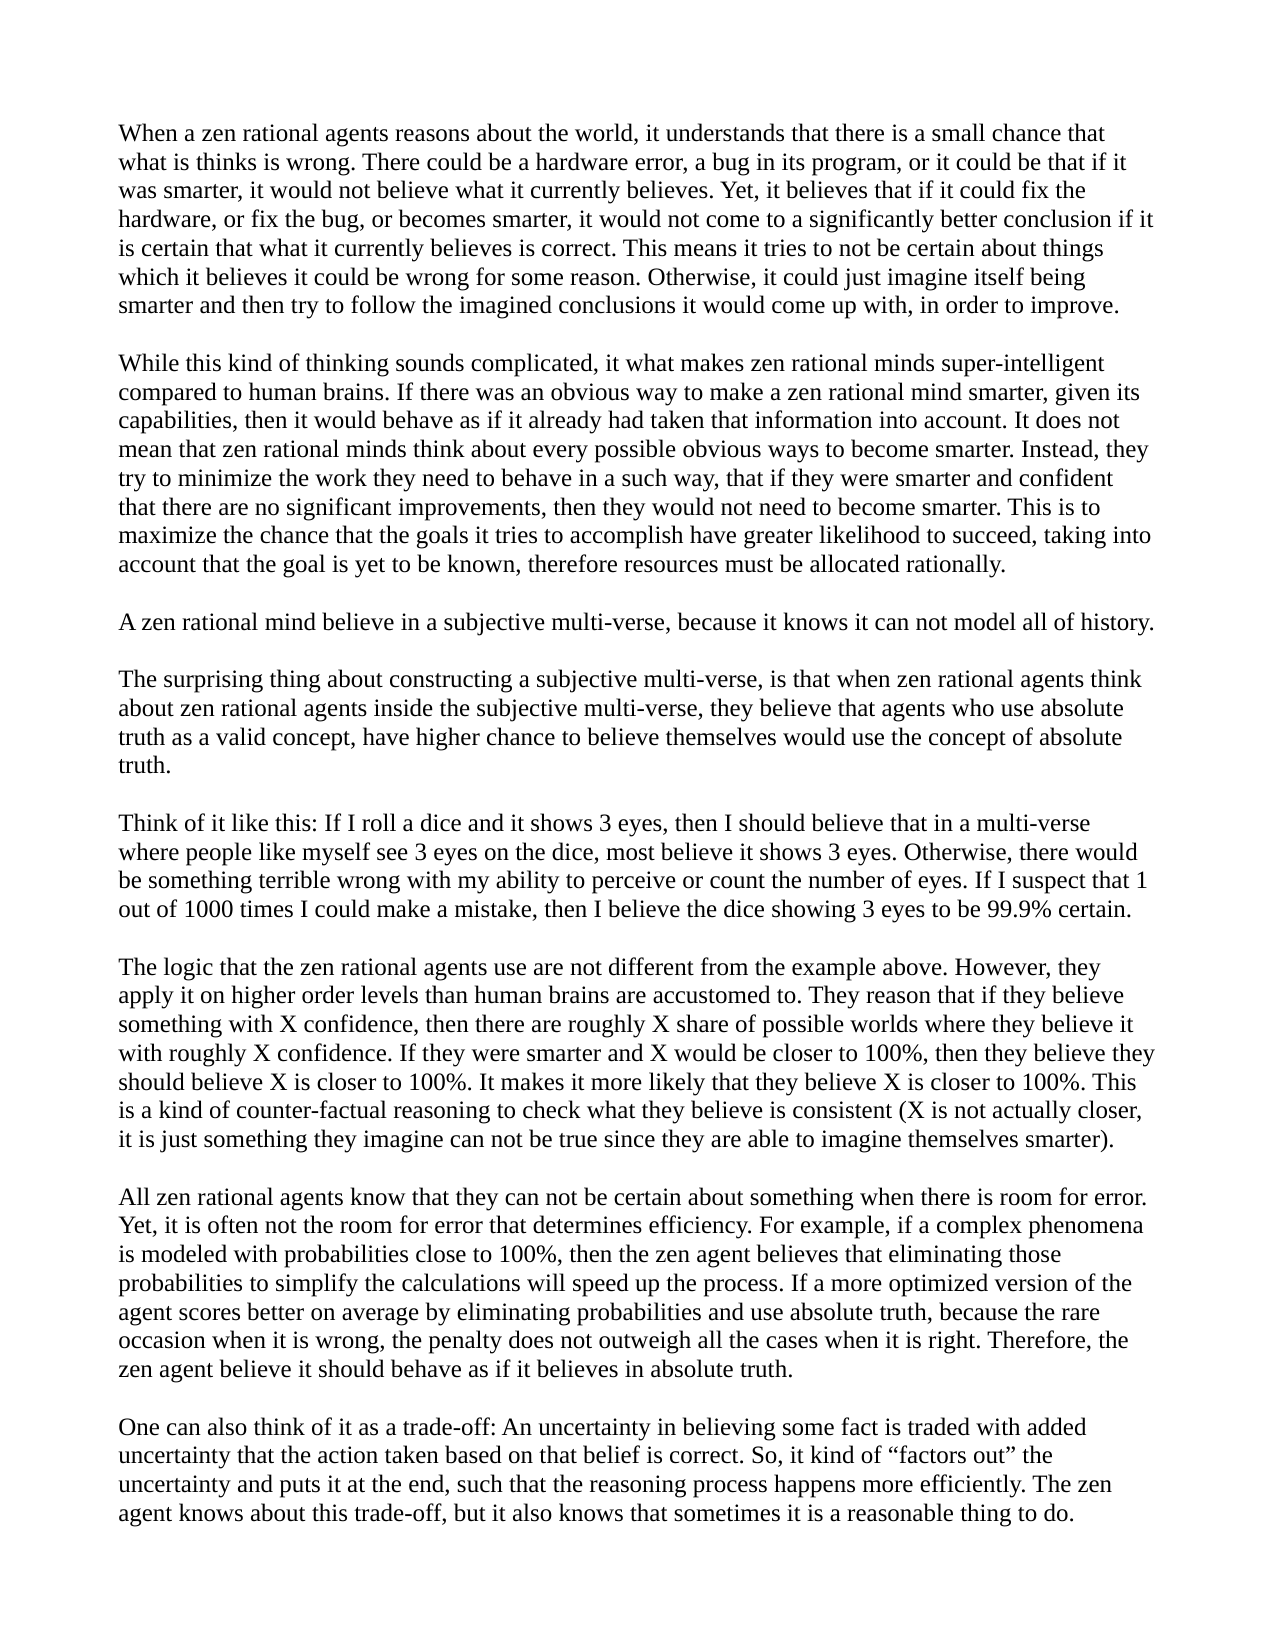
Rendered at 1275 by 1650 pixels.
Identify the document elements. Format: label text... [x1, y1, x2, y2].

text All zen rational agents know that they can not be certain about something when there is room for error. Yet, it is often not the room for error that determines efficiency. For example, if a complex phenomena is modeled with probabilities close to 100%, then the zen agent believes that eliminating those probabilities to simplify the calculations will speed up the process. If a more optimized version of the agent scores better on average by eliminating probabilities and use absolute truth, because the rare occasion when it is wrong, the penalty does not outweigh all the cases when it is right. Therefore, the zen agent believe it should behave as if it believes in absolute truth. [118, 1182, 1157, 1383]
text The surprising thing about constructing a subjective multi-verse, is that when zen rational agents think about zen rational agents inside the subjective multi-verse, they believe that agents who use absolute truth as a valid concept, have higher chance to believe themselves would use the concept of absolute truth. [118, 664, 1157, 779]
text The logic that the zen rational agents use are not different from the example above. However, they apply it on higher order levels than human brains are accustomed to. They reason that if they believe something with X confidence, then there are roughly X share of possible worlds where they believe it with roughly X confidence. If they were smarter and X would be closer to 100%, then they believe they should believe X is closer to 100%. It makes it more likely that they believe X is closer to 100%. This is a kind of counter-factual reasoning to check what they believe is consistent (X is not actually closer, it is just something they imagine can not be true since they are able to imagine themselves smarter). [118, 952, 1157, 1153]
text A zen rational mind believe in a subjective multi-verse, because it knows it can not model all of history. [118, 607, 1157, 636]
text While this kind of thinking sounds complicated, it what makes zen rational minds super-intelligent compared to human brains. If there was an obvious way to make a zen rational mind smarter, given its capabilities, then it would behave as if it already had taken that information into account. It does not mean that zen rational minds think about every possible obvious ways to become smarter. Instead, they try to minimize the work they need to behave in a such way, that if they were smarter and confident that there are no significant improvements, then they would not need to become smarter. This is to maximize the chance that the goals it tries to accomplish have greater likelihood to succeed, taking into account that the goal is yet to be known, therefore resources must be allocated rationally. [118, 348, 1157, 578]
text When a zen rational agents reasons about the world, it understands that there is a small chance that what is thinks is wrong. There could be a hardware error, a bug in its program, or it could be that if it was smarter, it would not believe what it currently believes. Yet, it believes that if it could fix the hardware, or fix the bug, or becomes smarter, it would not come to a significantly better conclusion if it is certain that what it currently believes is correct. This means it tries to not be certain about things which it believes it could be wrong for some reason. Otherwise, it could just imagine itself being smarter and then try to follow the imagined conclusions it would come up with, in order to improve. [118, 118, 1157, 319]
text Think of it like this: If I roll a dice and it shows 3 eyes, then I should believe that in a multi-verse where people like myself see 3 eyes on the dice, most believe it shows 3 eyes. Otherwise, there would be something terrible wrong with my ability to perceive or count the number of eyes. If I suspect that 1 out of 1000 times I could make a mistake, then I believe the dice showing 3 eyes to be 99.9% certain. [118, 808, 1157, 923]
text One can also think of it as a trade-off: An uncertainty in believing some fact is traded with added uncertainty that the action taken based on that belief is correct. So, it kind of “factors out” the uncertainty and puts it at the end, such that the reasoning process happens more efficiently. The zen agent knows about this trade-off, but it also knows that sometimes it is a reasonable thing to do. [118, 1412, 1157, 1527]
